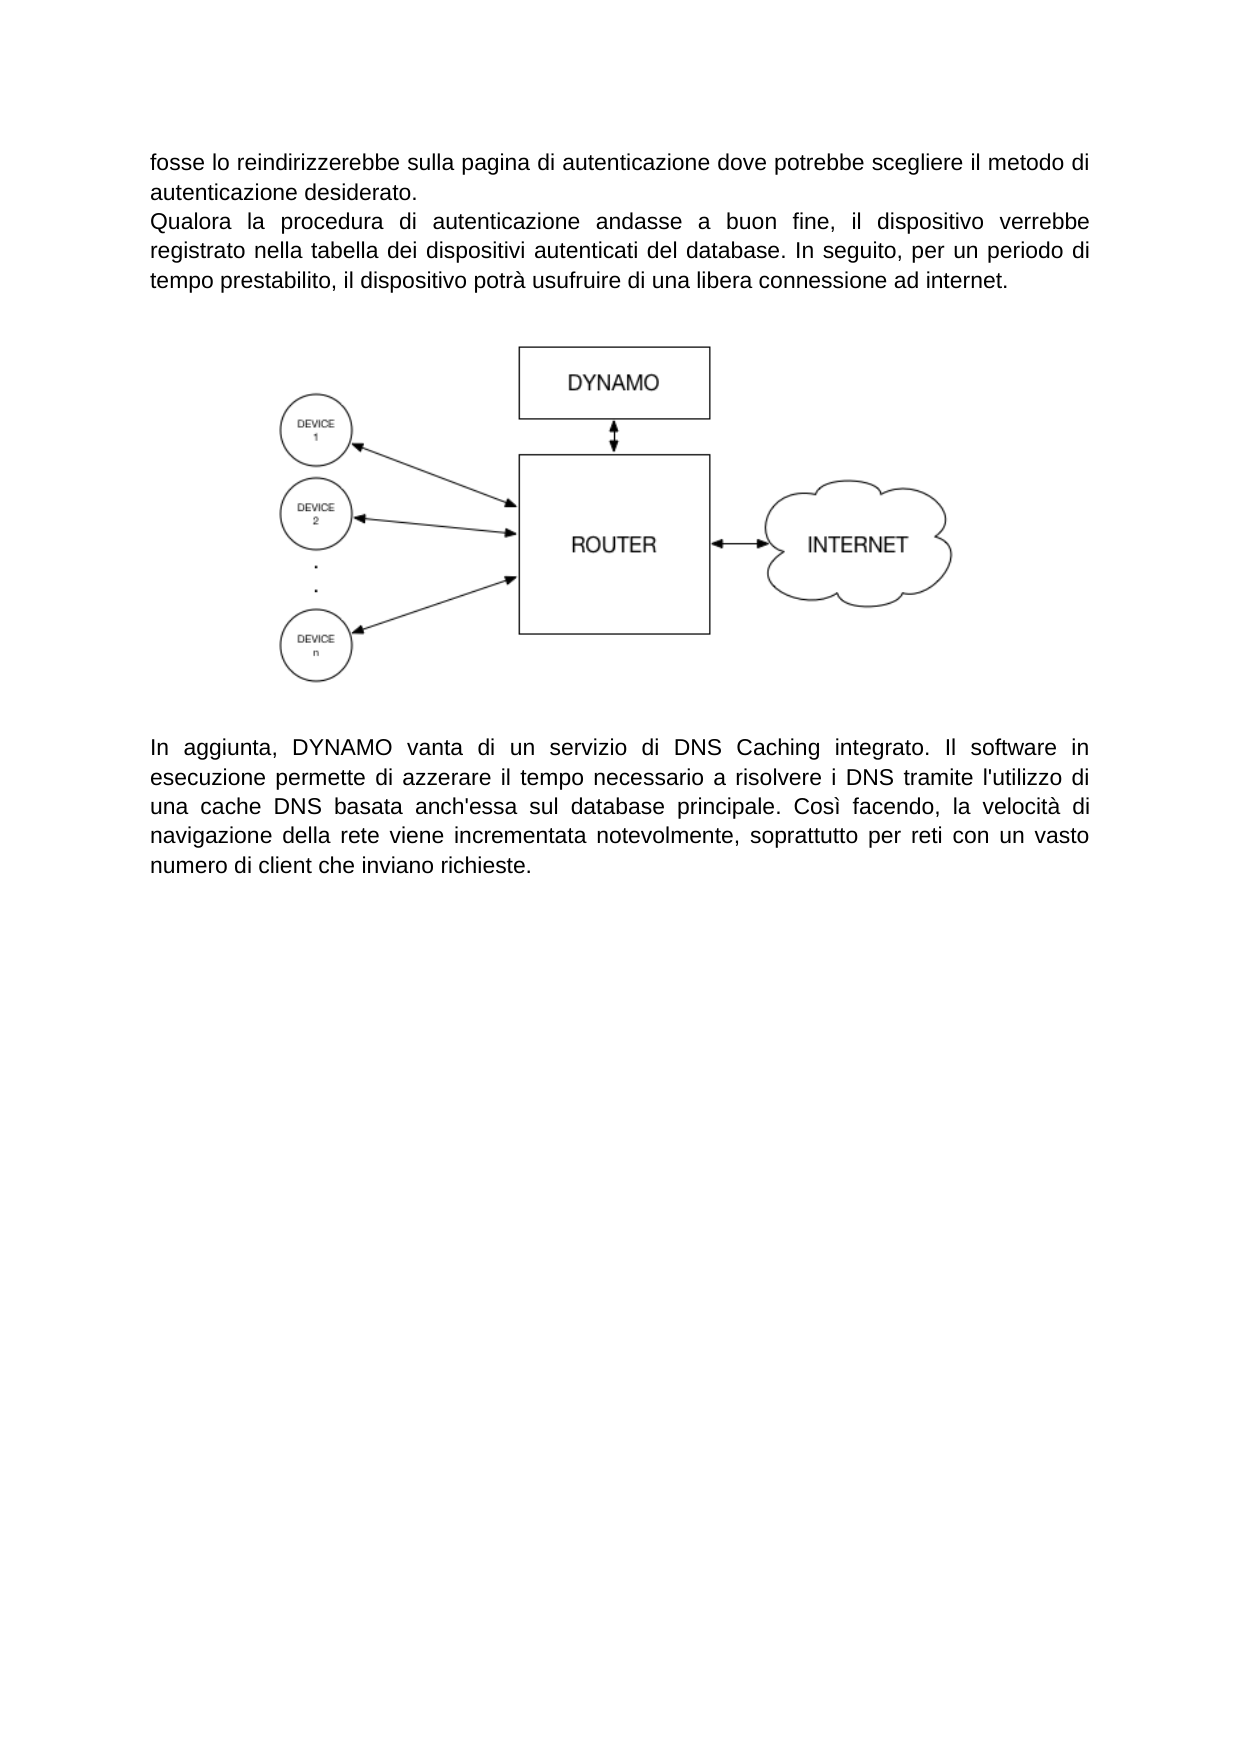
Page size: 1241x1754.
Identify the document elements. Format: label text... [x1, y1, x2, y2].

text fosse lo reindirizzerebbe sulla pagina di autenticazione dove potrebbe scegliere il metodo di autenticazione desiderato. [150, 150, 1091, 205]
text Qualora la procedura di autenticazione andasse a buon fine, il dispositivo verrebbe registrato nella tabella dei dispositivi autenticati del database. In seguito, per un periodo di tempo prestabilito, il dispositivo potrà usufruire di una libera connessione ad internet. [150, 209, 1091, 293]
picture [278, 345, 962, 684]
text In aggiunta, DYNAMO vanta di un servizio di DNS Caching integrato. Il software in esecuzione permette di azzerare il tempo necessario a risolvere i DNS tramite l'utilizzo di una cache DNS basata anch'essa sul database principale. Così facendo, la velocità di navigazione della rete viene incrementata notevolmente, soprattutto per reti con un vasto numero di client che inviano richieste. [150, 735, 1091, 878]
